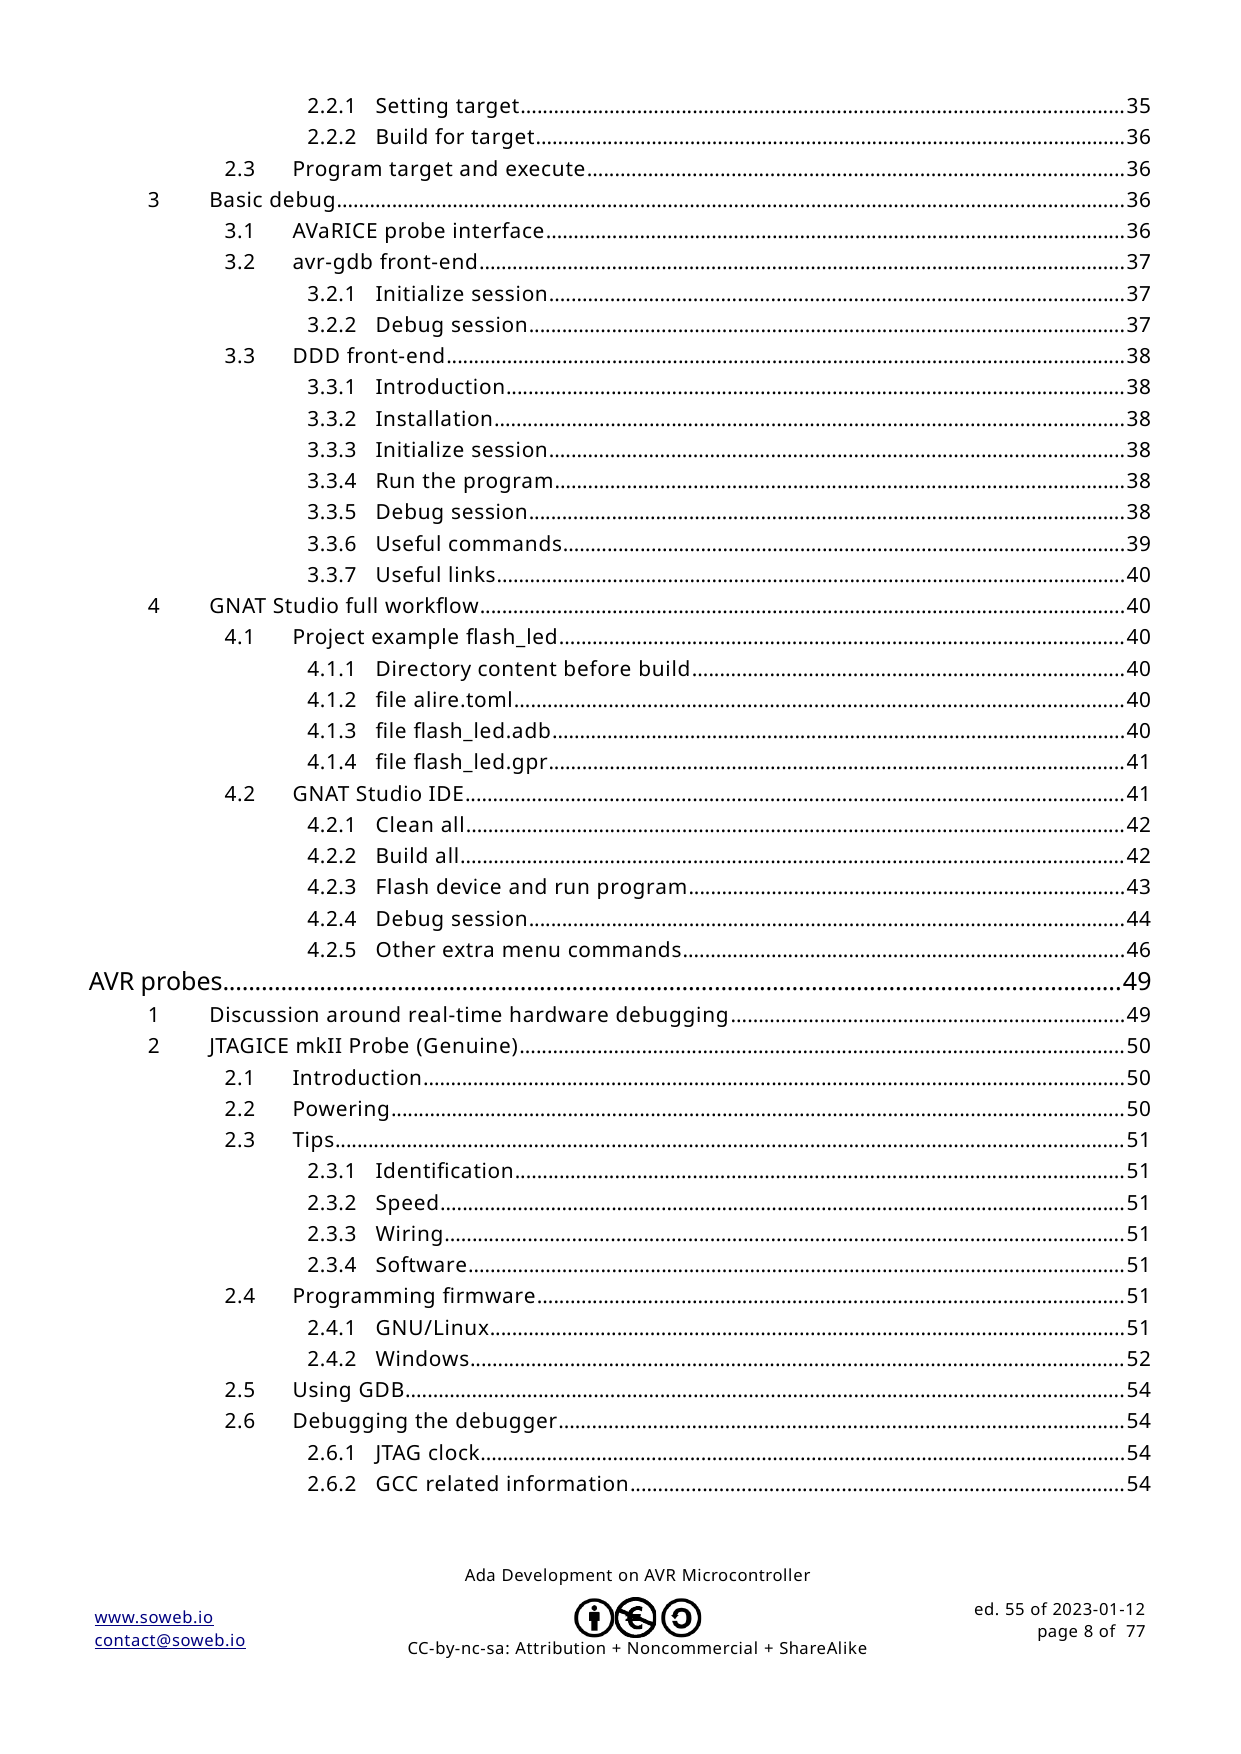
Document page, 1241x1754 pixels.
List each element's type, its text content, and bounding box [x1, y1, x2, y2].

text 2 JTAGICE mkII Probe (Genuine) 50 [148, 1029, 1152, 1060]
text 3.3.1 Introduction 38 [307, 370, 1152, 401]
picture [660, 1597, 702, 1638]
text 2.3 Tips 51 [224, 1122, 1152, 1154]
text 2.6.1 JTAG clock 54 [307, 1435, 1152, 1466]
text 2.6.2 GCC related information 54 [307, 1466, 1152, 1497]
text 3.3.6 Useful commands 39 [307, 526, 1152, 557]
text 4.1.4 file flash_led.gpr 41 [307, 745, 1152, 776]
text 4.2 GNAT Studio IDE 41 [224, 776, 1152, 807]
text AVR probes 49 [88, 963, 1152, 997]
text 3.3.7 Useful links 40 [307, 557, 1152, 588]
text 2.4.2 Windows 52 [307, 1341, 1152, 1372]
text 3.3.3 Initialize session 38 [307, 432, 1152, 463]
text 3.3.5 Debug session 38 [307, 495, 1152, 526]
text 2.3.2 Speed 51 [307, 1185, 1152, 1216]
text 4.2.3 Flash device and run program 43 [307, 870, 1152, 901]
text 2.3 Program target and execute 36 [224, 151, 1152, 182]
text 3.1 AVaRICE probe interface 36 [224, 213, 1152, 245]
text 4.2.1 Clean all 42 [307, 807, 1152, 838]
text 2.3.1 Identification 51 [307, 1154, 1152, 1185]
text 2.2.1 Setting target 35 [307, 88, 1152, 120]
text 3.3.4 Run the program 38 [307, 463, 1152, 495]
text 4.1 Project example flash_led 40 [224, 620, 1152, 651]
text 4.1.1 Directory content before build 40 [307, 651, 1152, 682]
text 2.2.2 Build for target 36 [307, 120, 1152, 151]
text 4.2.2 Build all 42 [307, 838, 1152, 870]
text 2.3.4 Software 51 [307, 1247, 1152, 1279]
text 4.2.5 Other extra menu commands 46 [307, 932, 1152, 963]
text 4.2.4 Debug session 44 [307, 901, 1152, 932]
text 4.1.2 file alire.toml 40 [307, 682, 1152, 713]
text 1 Discussion around real-time hardware debugging 49 [148, 997, 1152, 1029]
text 2.5 Using GDB 54 [224, 1372, 1152, 1404]
text 2.4 Programming firmware 51 [224, 1279, 1152, 1310]
text 2.1 Introduction 50 [224, 1060, 1152, 1091]
text 3 Basic debug 36 [148, 182, 1152, 213]
text 2.4.1 GNU/Linux 51 [307, 1310, 1152, 1341]
picture [573, 1597, 657, 1638]
text 2.6 Debugging the debugger 54 [224, 1404, 1152, 1435]
text 3.2.2 Debug session 37 [307, 307, 1152, 338]
text 2.3.3 Wiring 51 [307, 1216, 1152, 1247]
text 3.3 DDD front-end 38 [224, 338, 1152, 370]
text 3.2 avr-gdb front-end 37 [224, 245, 1152, 276]
text 3.3.2 Installation 38 [307, 401, 1152, 432]
text 2.2 Powering 50 [224, 1091, 1152, 1122]
text 4.1.3 file flash_led.adb 40 [307, 713, 1152, 745]
text 3.2.1 Initialize session 37 [307, 276, 1152, 307]
text 4 GNAT Studio full workflow 40 [148, 588, 1152, 620]
